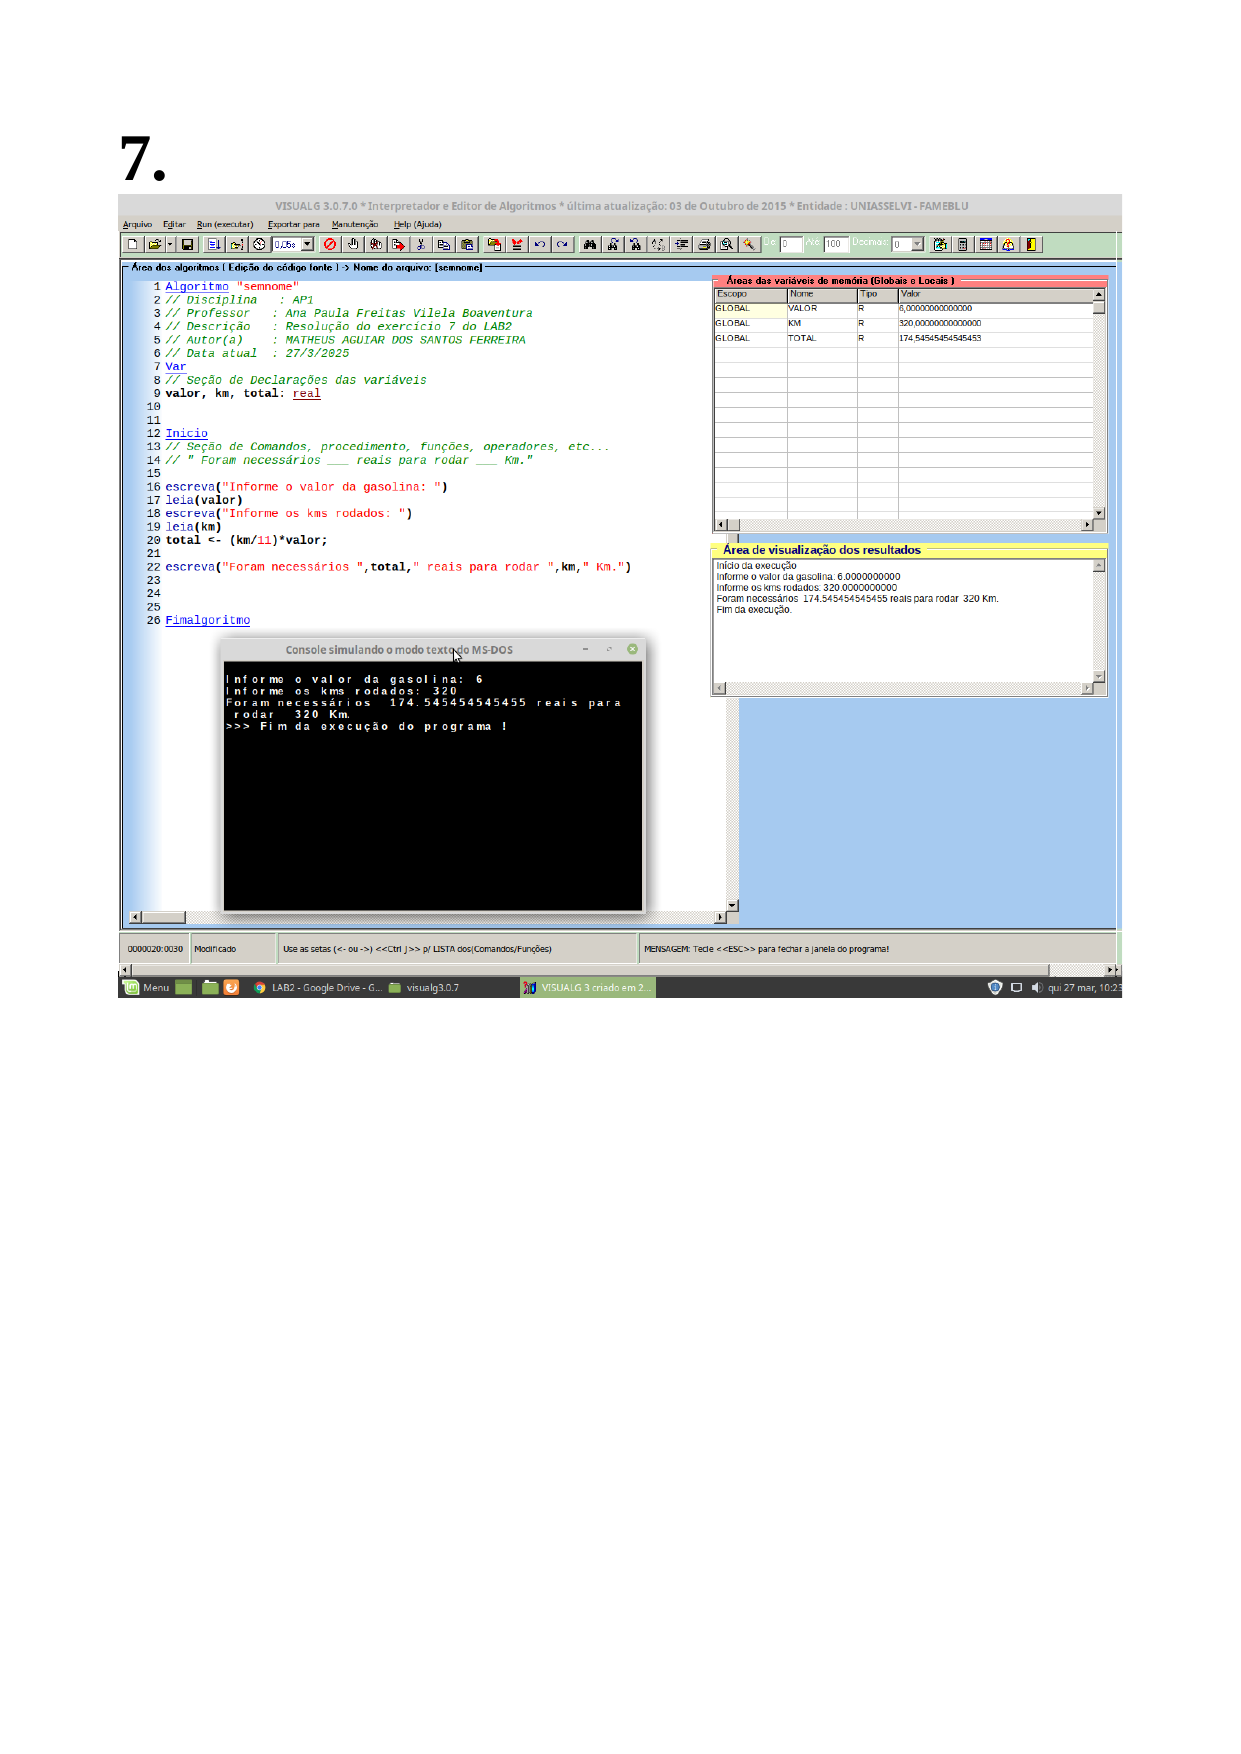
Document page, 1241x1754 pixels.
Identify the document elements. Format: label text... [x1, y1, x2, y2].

picture [118, 194, 1123, 998]
text 7. [118, 118, 1122, 194]
